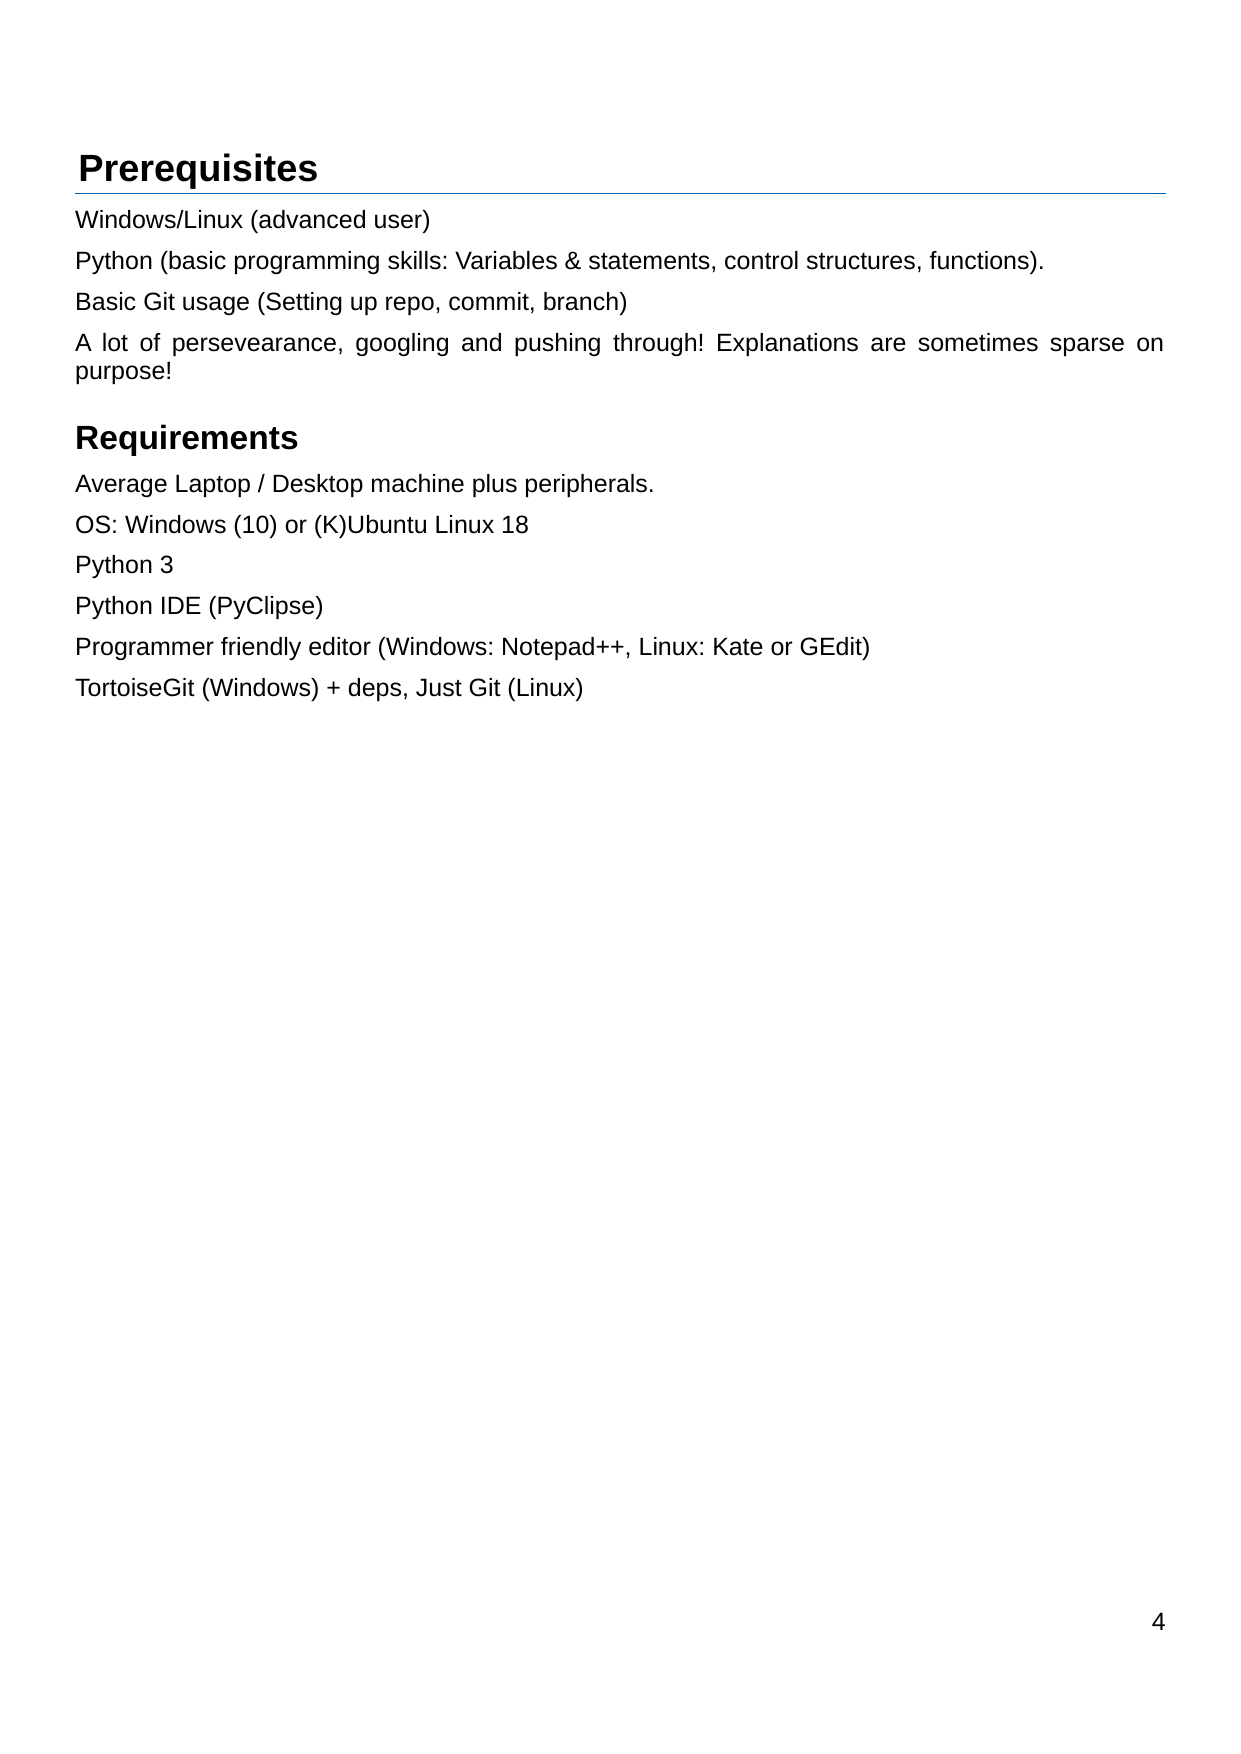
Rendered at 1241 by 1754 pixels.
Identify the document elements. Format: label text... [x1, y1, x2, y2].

text TortoiseGit (Windows) + deps, Just Git (Linux) [75, 673, 1166, 701]
text A lot of persevearance, googling and pushing through! Explanations are sometimes sparse on purpose! [75, 328, 1166, 385]
text Python 3 [75, 551, 1166, 579]
text Average Laptop / Desktop machine plus peripherals. [75, 469, 1166, 498]
text Basic Git usage (Setting up repo, commit, branch) [75, 287, 1166, 316]
text Programmer friendly editor (Windows: Notepad++, Linux: Kate or GEdit) [75, 632, 1166, 661]
text Python IDE (PyClipse) [75, 591, 1166, 620]
text Python (basic programming skills: Variables & statements, control structures, functions). [75, 246, 1166, 275]
text Windows/Linux (advanced user) [75, 205, 1166, 234]
subtitle Requirements [75, 418, 1166, 457]
subtitle Prerequisites [75, 143, 1166, 193]
text OS: Windows (10) or (K)Ubuntu Linux 18 [75, 510, 1166, 538]
